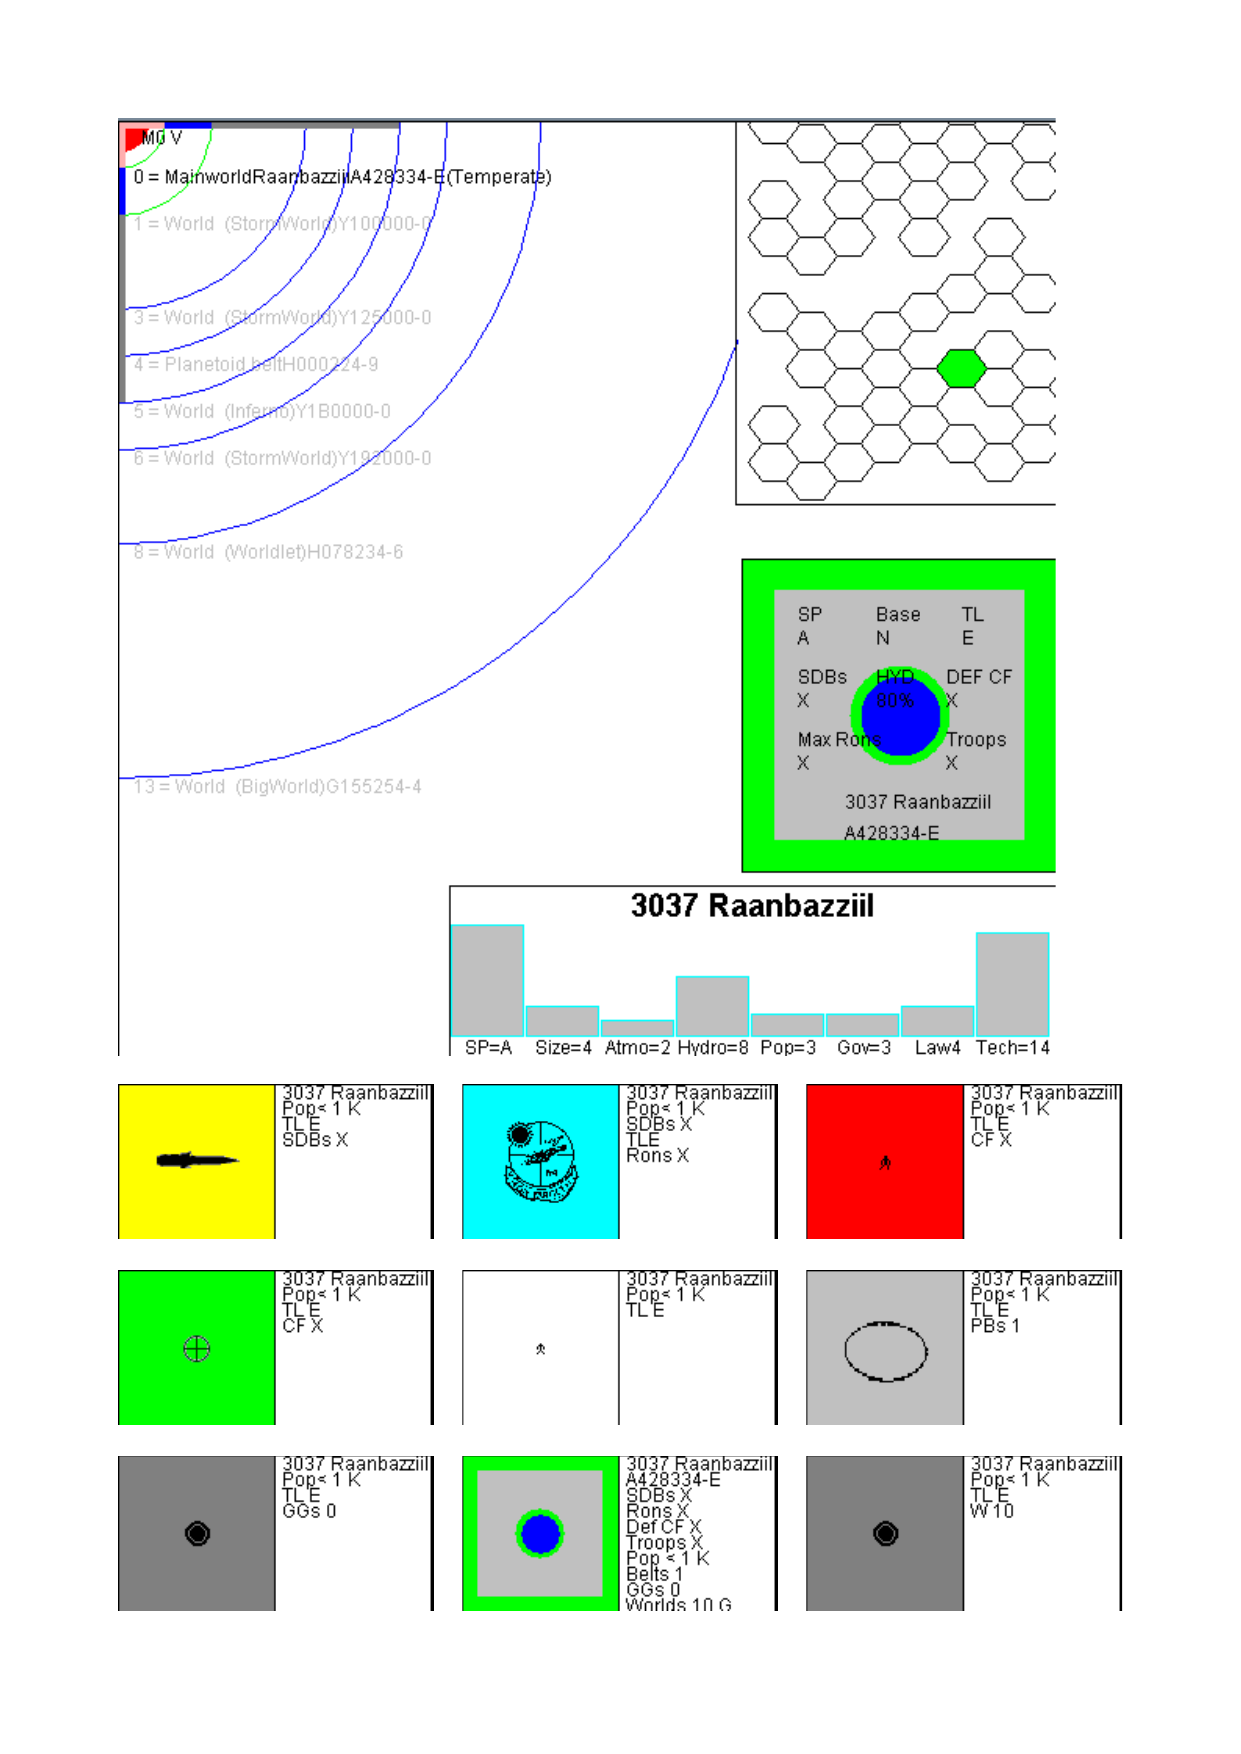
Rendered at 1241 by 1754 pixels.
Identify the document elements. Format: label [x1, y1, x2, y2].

picture [118, 1456, 434, 1611]
picture [462, 1270, 778, 1425]
picture [806, 1456, 1123, 1611]
picture [806, 1084, 1123, 1239]
picture [118, 1084, 434, 1239]
picture [806, 1270, 1123, 1425]
picture [118, 1270, 434, 1425]
picture [462, 1456, 778, 1611]
picture [118, 118, 1056, 1056]
picture [462, 1084, 778, 1239]
